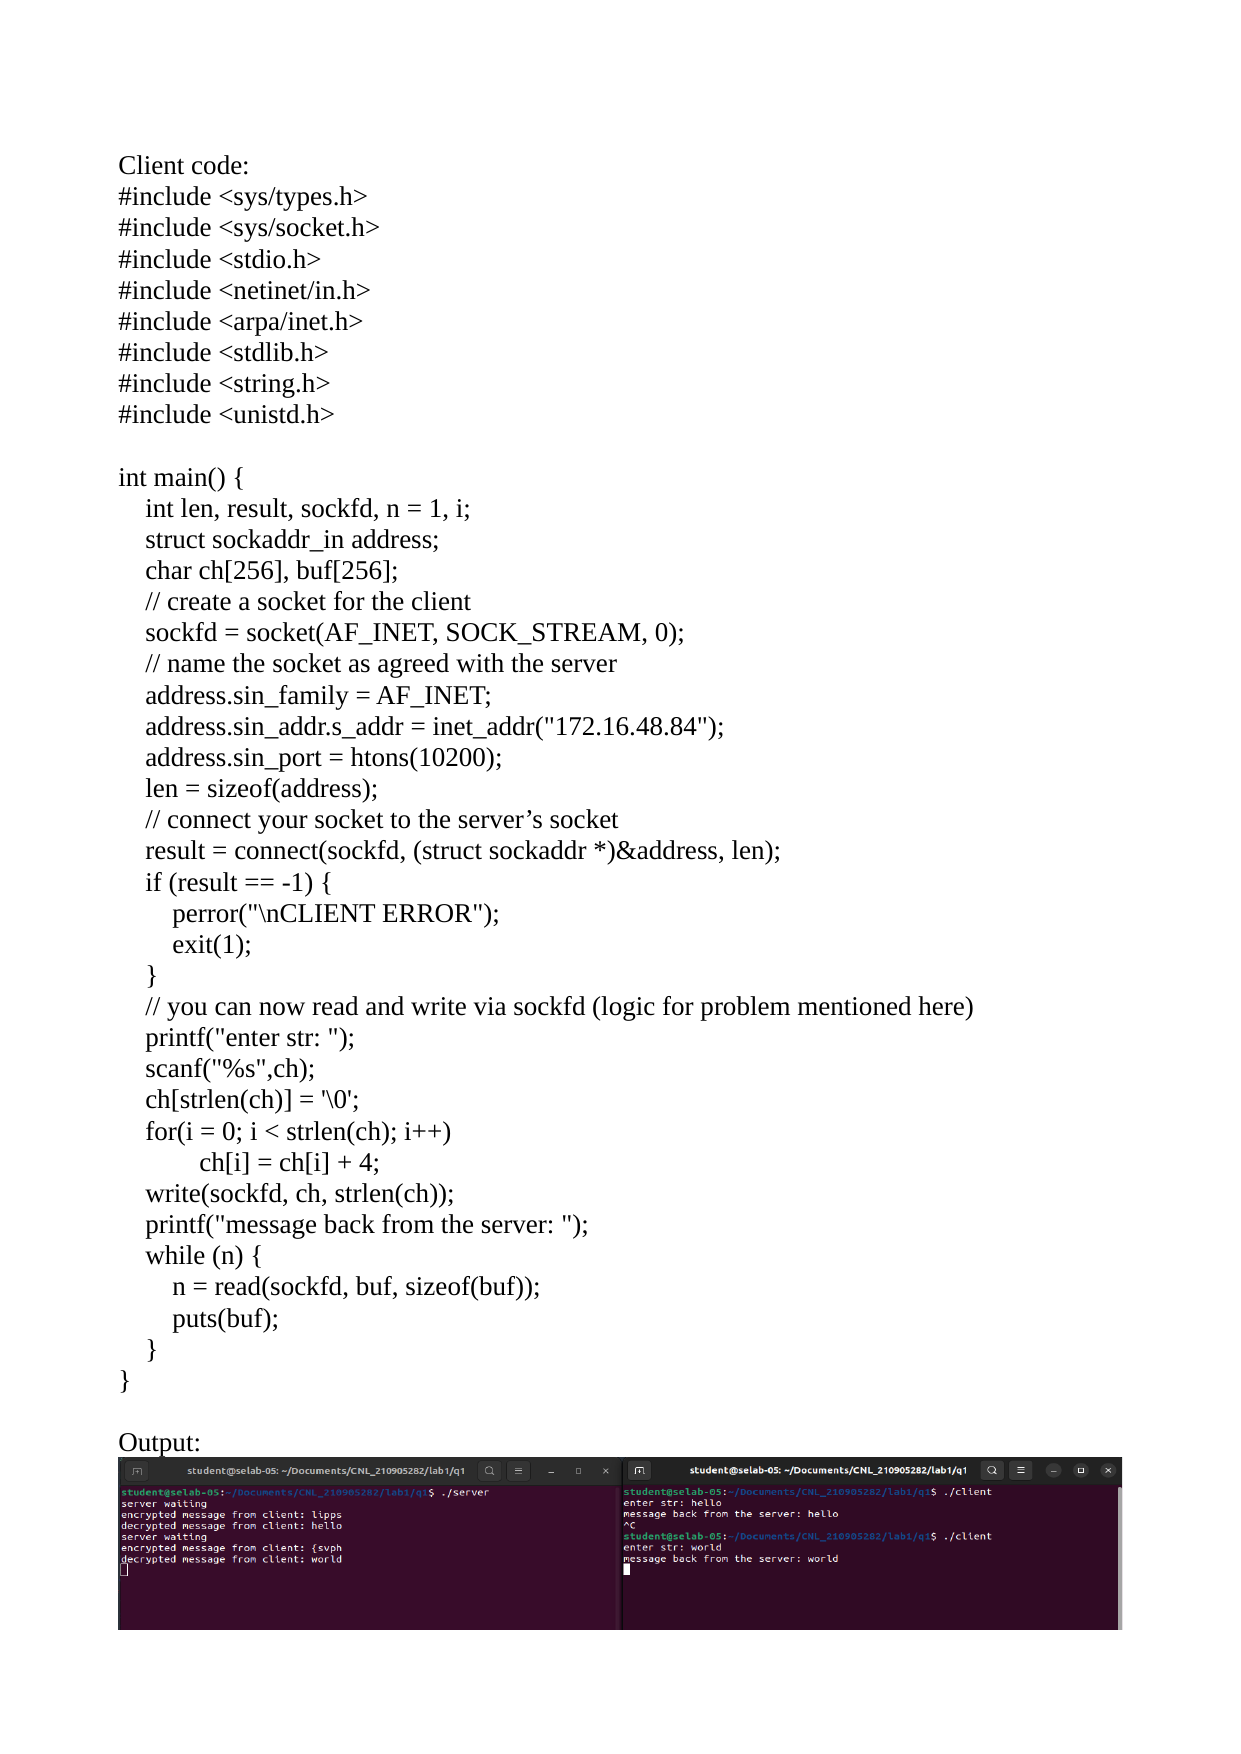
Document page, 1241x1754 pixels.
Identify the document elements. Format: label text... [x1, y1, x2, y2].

text char ch[256], buf[256]; [118, 554, 1122, 585]
text // connect your socket to the server’s socket [118, 803, 1122, 834]
text #include <netinet/in.h> [118, 274, 1122, 305]
text exit(1); [118, 928, 1122, 959]
text #include <stdio.h> [118, 243, 1122, 274]
text } [118, 959, 1122, 990]
text printf("message back from the server: "); [118, 1208, 1122, 1239]
text len = sizeof(address); [118, 772, 1122, 803]
text sockfd = socket(AF_INET, SOCK_STREAM, 0); [118, 616, 1122, 648]
text } [118, 1333, 1122, 1364]
text #include <arpa/inet.h> [118, 305, 1122, 336]
picture [118, 1457, 1123, 1630]
text #include <stdlib.h> [118, 336, 1122, 367]
text result = connect(sockfd, (struct sockaddr *)&address, len); [118, 834, 1122, 866]
text while (n) { [118, 1239, 1122, 1271]
text Output: [118, 1426, 1122, 1457]
text scanf("%s",ch); [118, 1052, 1122, 1084]
text perror("\nCLIENT ERROR"); [118, 897, 1122, 928]
text // create a socket for the client [118, 585, 1122, 616]
text for(i = 0; i < strlen(ch); i++) [118, 1115, 1122, 1146]
text int len, result, sockfd, n = 1, i; [118, 492, 1122, 523]
text n = read(sockfd, buf, sizeof(buf)); [118, 1271, 1122, 1302]
text if (result == -1) { [118, 866, 1122, 897]
text puts(buf); [118, 1302, 1122, 1333]
text // you can now read and write via sockfd (logic for problem mentioned here) [118, 990, 1122, 1021]
text // name the socket as agreed with the server [118, 648, 1122, 679]
text address.sin_port = htons(10200); [118, 741, 1122, 772]
text #include <sys/types.h> [118, 180, 1122, 212]
text } [118, 1364, 1122, 1395]
text int main() { [118, 461, 1122, 492]
text write(sockfd, ch, strlen(ch)); [118, 1177, 1122, 1208]
text ch[strlen(ch)] = '\0'; [118, 1084, 1122, 1115]
text ch[i] = ch[i] + 4; [118, 1146, 1122, 1177]
text address.sin_addr.s_addr = inet_addr("172.16.48.84"); [118, 710, 1122, 741]
text Client code: [118, 149, 1122, 180]
text #include <string.h> [118, 367, 1122, 398]
text #include <unistd.h> [118, 398, 1122, 429]
text address.sin_family = AF_INET; [118, 679, 1122, 710]
text struct sockaddr_in address; [118, 523, 1122, 554]
text printf("enter str: "); [118, 1021, 1122, 1052]
text #include <sys/socket.h> [118, 212, 1122, 243]
